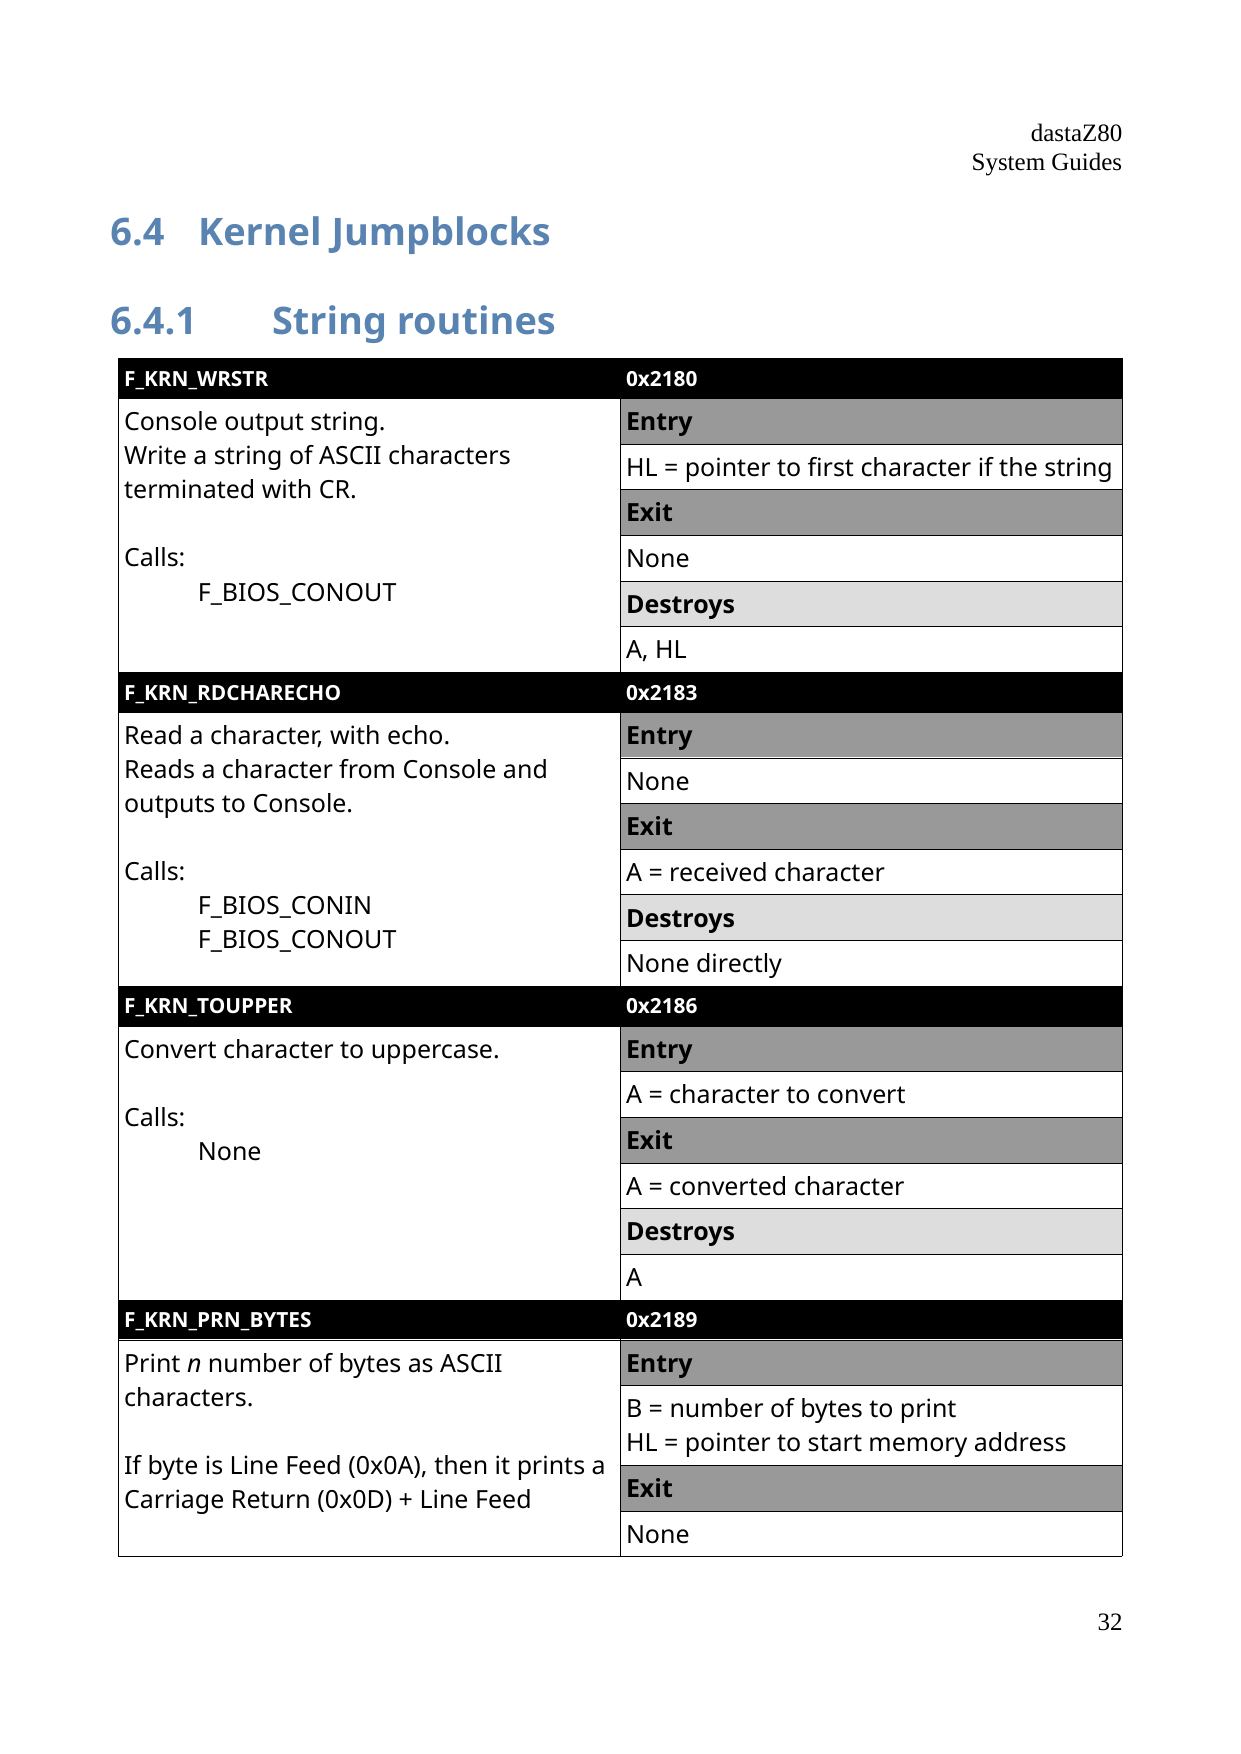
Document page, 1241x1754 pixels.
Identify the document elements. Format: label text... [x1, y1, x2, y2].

table_cell Console output string. Write a string of ASCII characters terminated with CR. Calls: F_BIOS_CONOUT [119, 399, 620, 672]
table_cell Read a character, with echo. Reads a character from Console and outputs to Console. Calls: F_BIOS_CONIN F_BIOS_CONOUT [119, 713, 620, 986]
table_cell Entry [621, 1027, 1122, 1071]
table_header 0x2183 [621, 673, 1122, 712]
table_cell Convert character to uppercase. Calls: None [119, 1027, 620, 1299]
table_cell Entry [621, 713, 1122, 757]
table_header F_KRN_TOUPPER [119, 987, 620, 1026]
table_header 0x2180 [621, 359, 1122, 398]
table_cell HL = pointer to first character if the string [621, 445, 1122, 489]
table_cell Print n number of bytes as ASCII characters. If byte is Line Feed (0x0A), then it prints a Carriage Return (0x0D) + Line Feed [119, 1341, 620, 1556]
subtitle Kernel Jumpblocks [100, 205, 1122, 257]
table_cell None [621, 1512, 1122, 1556]
table_cell None directly [621, 941, 1122, 986]
table_header F_KRN_WRSTR [119, 359, 620, 398]
table_cell Destroys [621, 1209, 1122, 1254]
table_cell Entry [621, 399, 1122, 444]
table_cell A, HL [621, 627, 1122, 672]
table_cell Exit [621, 804, 1122, 849]
table_cell A = received character [621, 850, 1122, 894]
table_header F_KRN_RDCHARECHO [119, 673, 620, 712]
table_cell A [621, 1255, 1122, 1299]
table_cell Exit [621, 1466, 1122, 1511]
table_cell Destroys [621, 895, 1122, 940]
table_header 0x2186 [621, 987, 1122, 1026]
table_cell A = converted character [621, 1164, 1122, 1208]
table_cell Destroys [621, 582, 1122, 626]
table_cell None [621, 536, 1122, 581]
table_header 0x2189 [621, 1301, 1122, 1339]
table_cell Exit [621, 1118, 1122, 1163]
subtitle String routines [100, 294, 1122, 346]
table_header F_KRN_PRN_BYTES [119, 1301, 620, 1339]
table_cell Exit [621, 490, 1122, 535]
table_cell A = character to convert [621, 1072, 1122, 1117]
table_cell None [621, 759, 1122, 803]
table_cell Entry [621, 1341, 1122, 1385]
table_cell B = number of bytes to print HL = pointer to start memory address [621, 1386, 1122, 1465]
